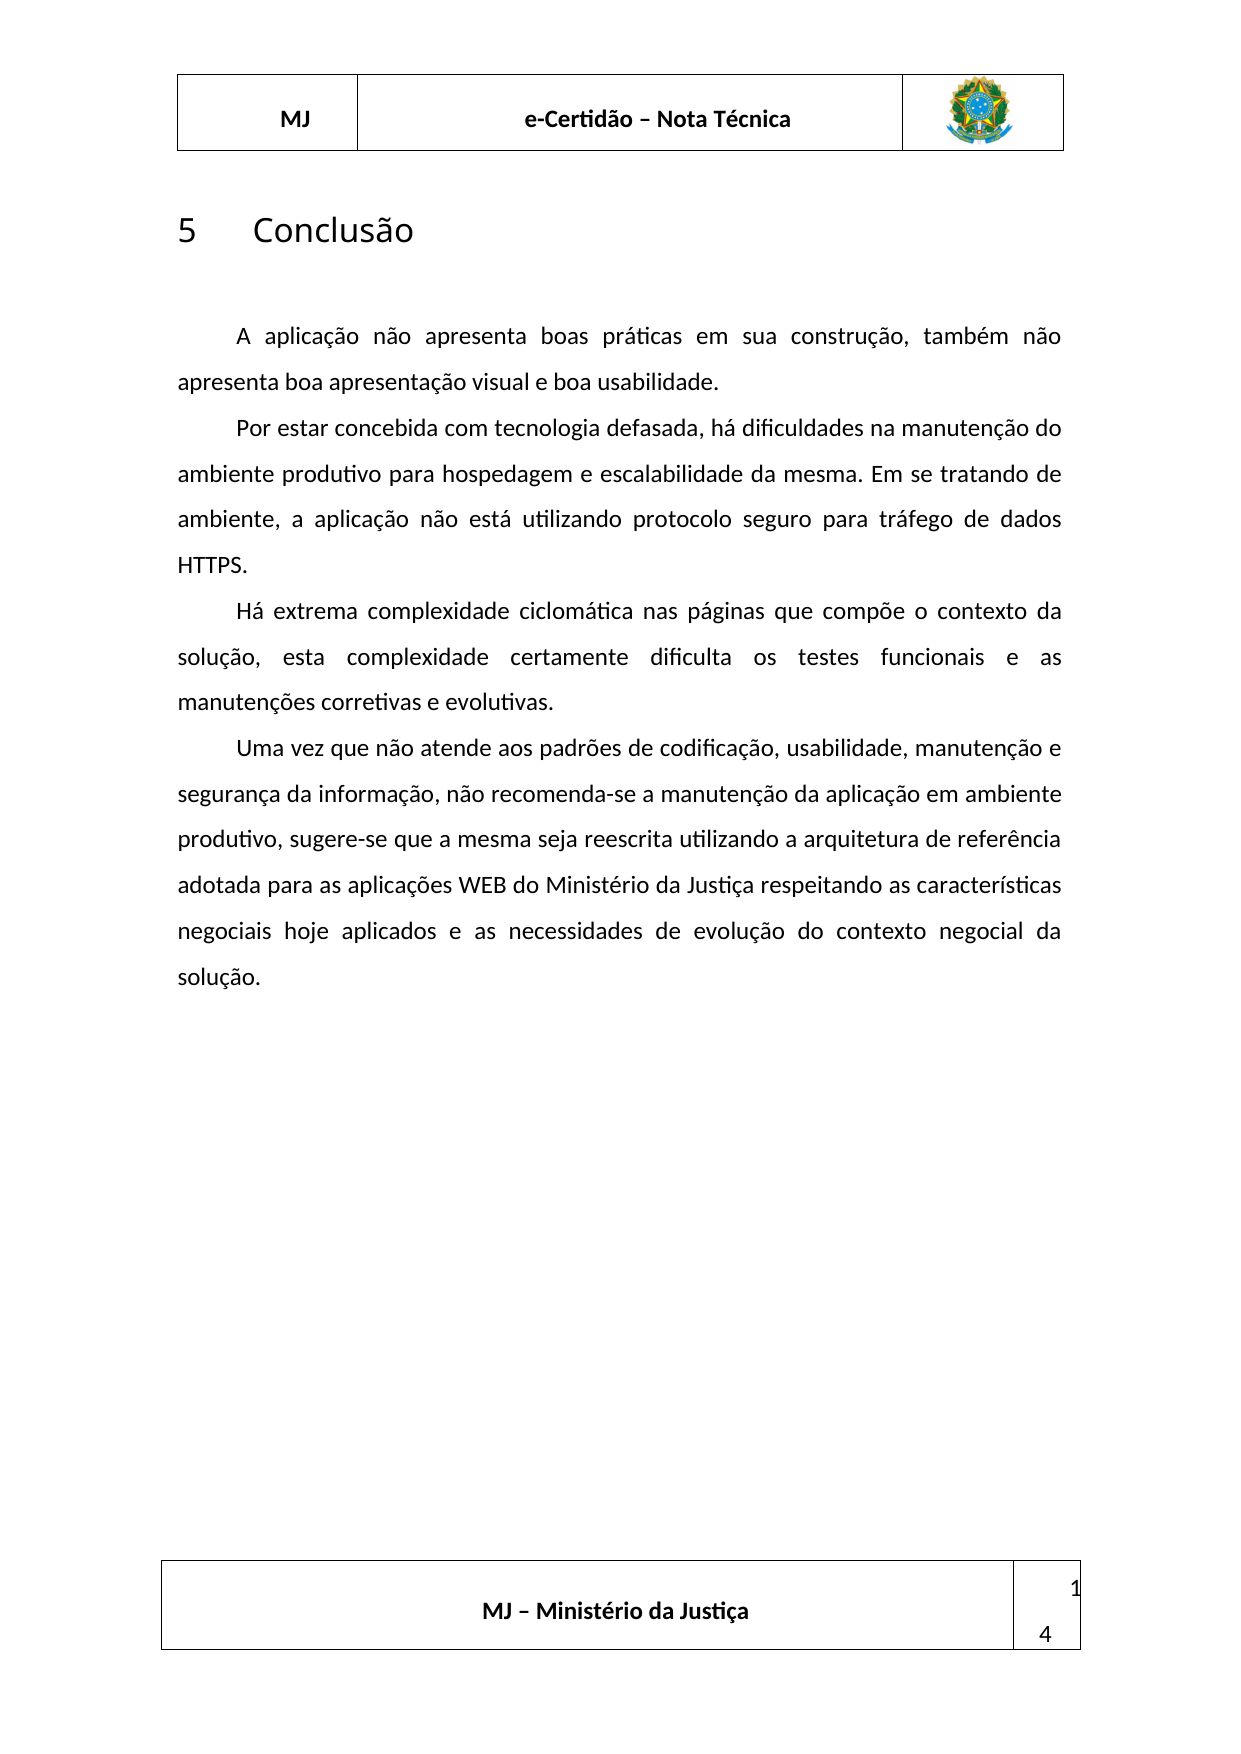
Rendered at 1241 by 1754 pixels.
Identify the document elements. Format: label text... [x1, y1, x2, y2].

text Há extrema complexidade ciclomática nas páginas que compõe o contexto da solução, esta complexidade certamente dificulta os testes funcionais e as manutenções corretivas e evolutivas. [177, 595, 1063, 641]
text Uma vez que não atende aos padrões de codificação, usabilidade, manutenção e segurança da informação, não recomenda-se a manutenção da aplicação em ambiente produtivo, sugere-se que a mesma seja reescrita utilizando a arquitetura de referência adotada para as aplicações WEB do Ministério da Justiça respeitando as características negociais hoje aplicados e as necessidades de evolução do contexto negocial da solução. [177, 900, 1063, 915]
text Por estar concebida com tecnologia defasada, há dificuldades na manutenção do ambiente produtivo para hospedagem e escalabilidade da mesma. Em se tratando de ambiente, a aplicação não está utilizando protocolo seguro para tráfego de dados HTTPS. [177, 412, 1063, 458]
text Uma vez que não atende aos padrões de codificação, usabilidade, manutenção e segurança da informação, não recomenda-se a manutenção da aplicação em ambiente produtivo, sugere-se que a mesma seja reescrita utilizando a arquitetura de referência adotada para as aplicações WEB do Ministério da Justiça respeitando as características negociais hoje aplicados e as necessidades de evolução do contexto negocial da solução. [177, 946, 1063, 991]
picture [944, 75, 1020, 149]
text Uma vez que não atende aos padrões de codificação, usabilidade, manutenção e segurança da informação, não recomenda-se a manutenção da aplicação em ambiente produtivo, sugere-se que a mesma seja reescrita utilizando a arquitetura de referência adotada para as aplicações WEB do Ministério da Justiça respeitando as características negociais hoje aplicados e as necessidades de evolução do contexto negocial da solução. [177, 854, 1063, 869]
text Por estar concebida com tecnologia defasada, há dificuldades na manutenção do ambiente produtivo para hospedagem e escalabilidade da mesma. Em se tratando de ambiente, a aplicação não está utilizando protocolo seguro para tráfego de dados HTTPS. [177, 488, 1063, 504]
text A aplicação não apresenta boas práticas em sua construção, também não apresenta boa apresentação visual e boa usabilidade. [177, 321, 1063, 397]
text Há extrema complexidade ciclomática nas páginas que compõe o contexto da solução, esta complexidade certamente dificulta os testes funcionais e as manutenções corretivas e evolutivas. [177, 671, 1063, 717]
text Uma vez que não atende aos padrões de codificação, usabilidade, manutenção e segurança da informação, não recomenda-se a manutenção da aplicação em ambiente produtivo, sugere-se que a mesma seja reescrita utilizando a arquitetura de referência adotada para as aplicações WEB do Ministério da Justiça respeitando as características negociais hoje aplicados e as necessidades de evolução do contexto negocial da solução. [177, 732, 1063, 778]
subtitle 5 Conclusão [414, 207, 1063, 252]
text Por estar concebida com tecnologia defasada, há dificuldades na manutenção do ambiente produtivo para hospedagem e escalabilidade da mesma. Em se tratando de ambiente, a aplicação não está utilizando protocolo seguro para tráfego de dados HTTPS. [177, 534, 1063, 580]
text Uma vez que não atende aos padrões de codificação, usabilidade, manutenção e segurança da informação, não recomenda-se a manutenção da aplicação em ambiente produtivo, sugere-se que a mesma seja reescrita utilizando a arquitetura de referência adotada para as aplicações WEB do Ministério da Justiça respeitando as características negociais hoje aplicados e as necessidades de evolução do contexto negocial da solução. [177, 808, 1063, 824]
